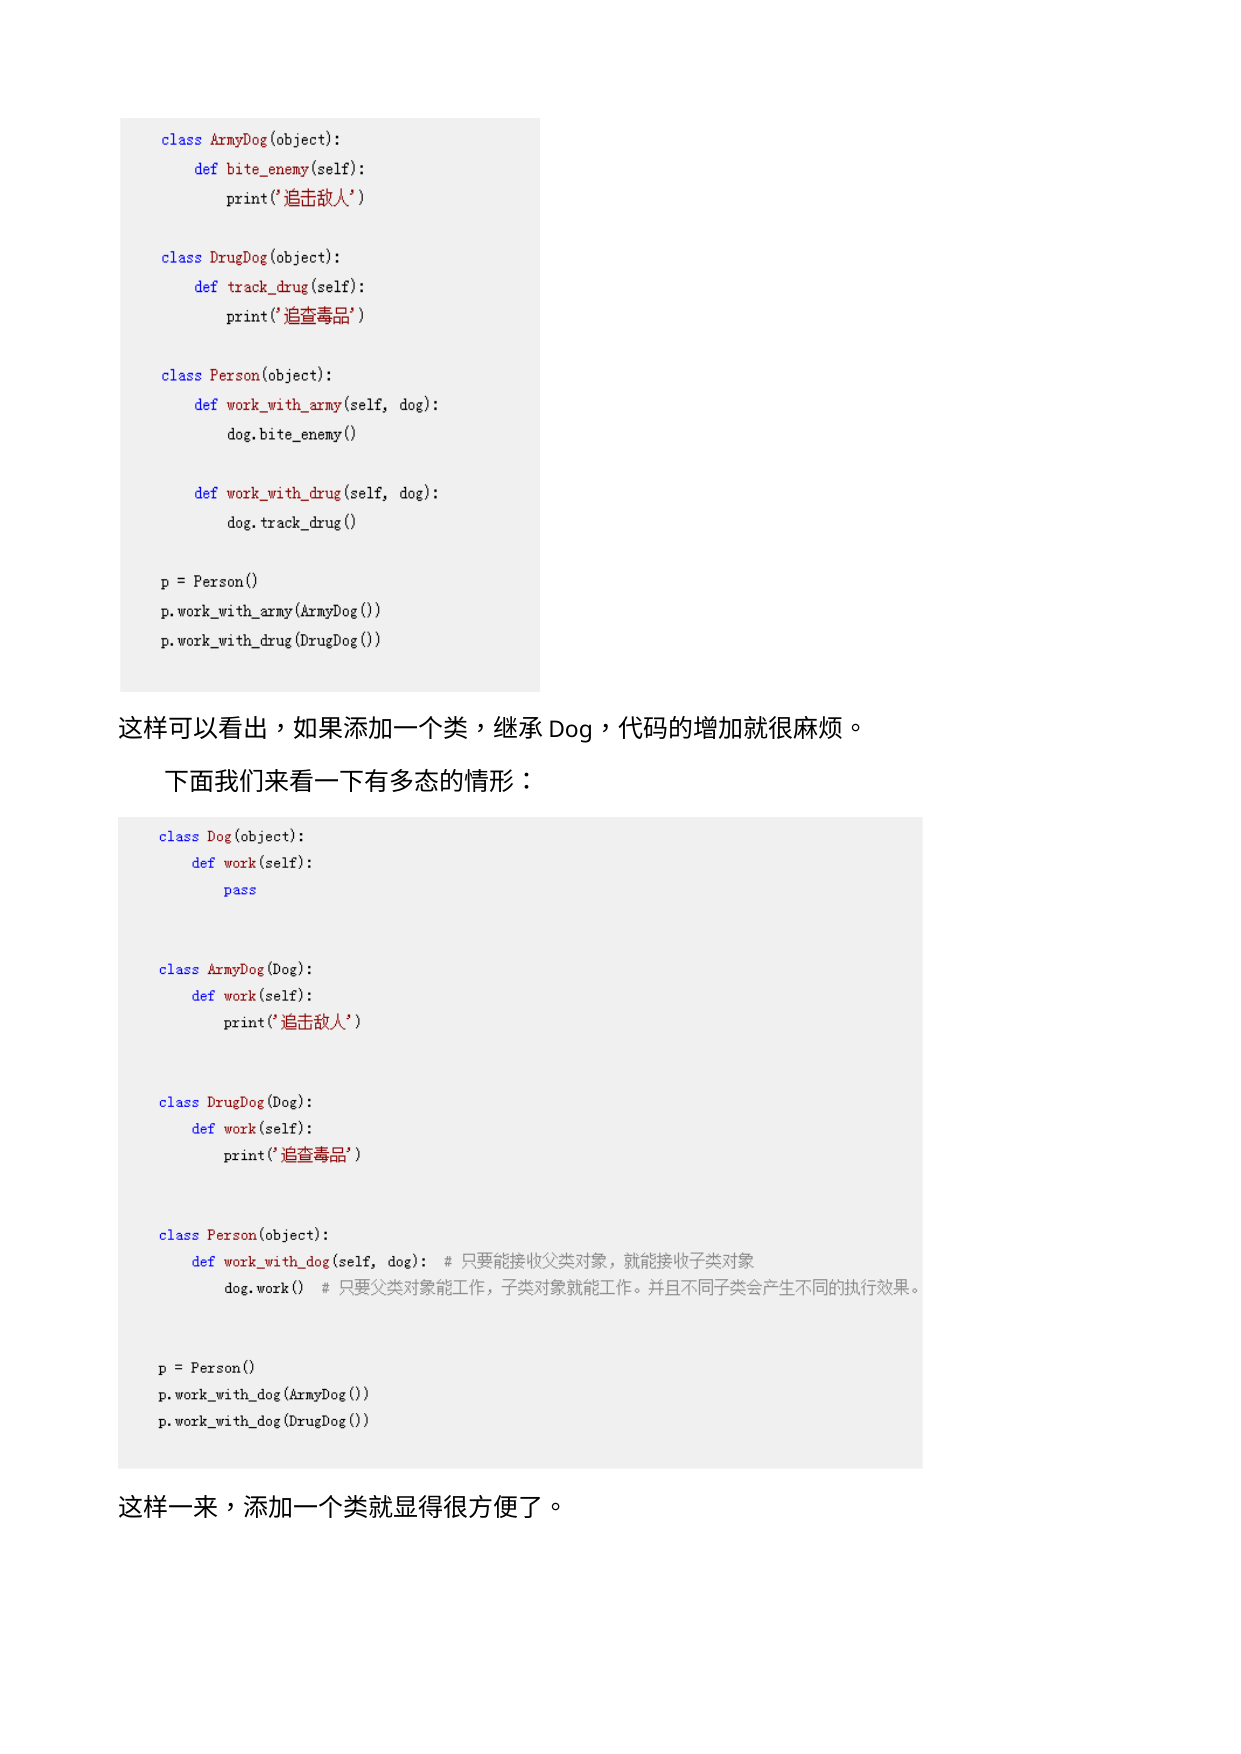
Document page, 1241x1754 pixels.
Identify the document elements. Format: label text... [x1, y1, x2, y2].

text 这样一来，添加一个类就显得很方便了。 [118, 1490, 1122, 1524]
text 这样可以看出，如果添加一个类，继承Dog，代码的增加就很麻烦。 [118, 710, 1122, 744]
text 下面我们来看一下有多态的情形： [118, 764, 1122, 798]
